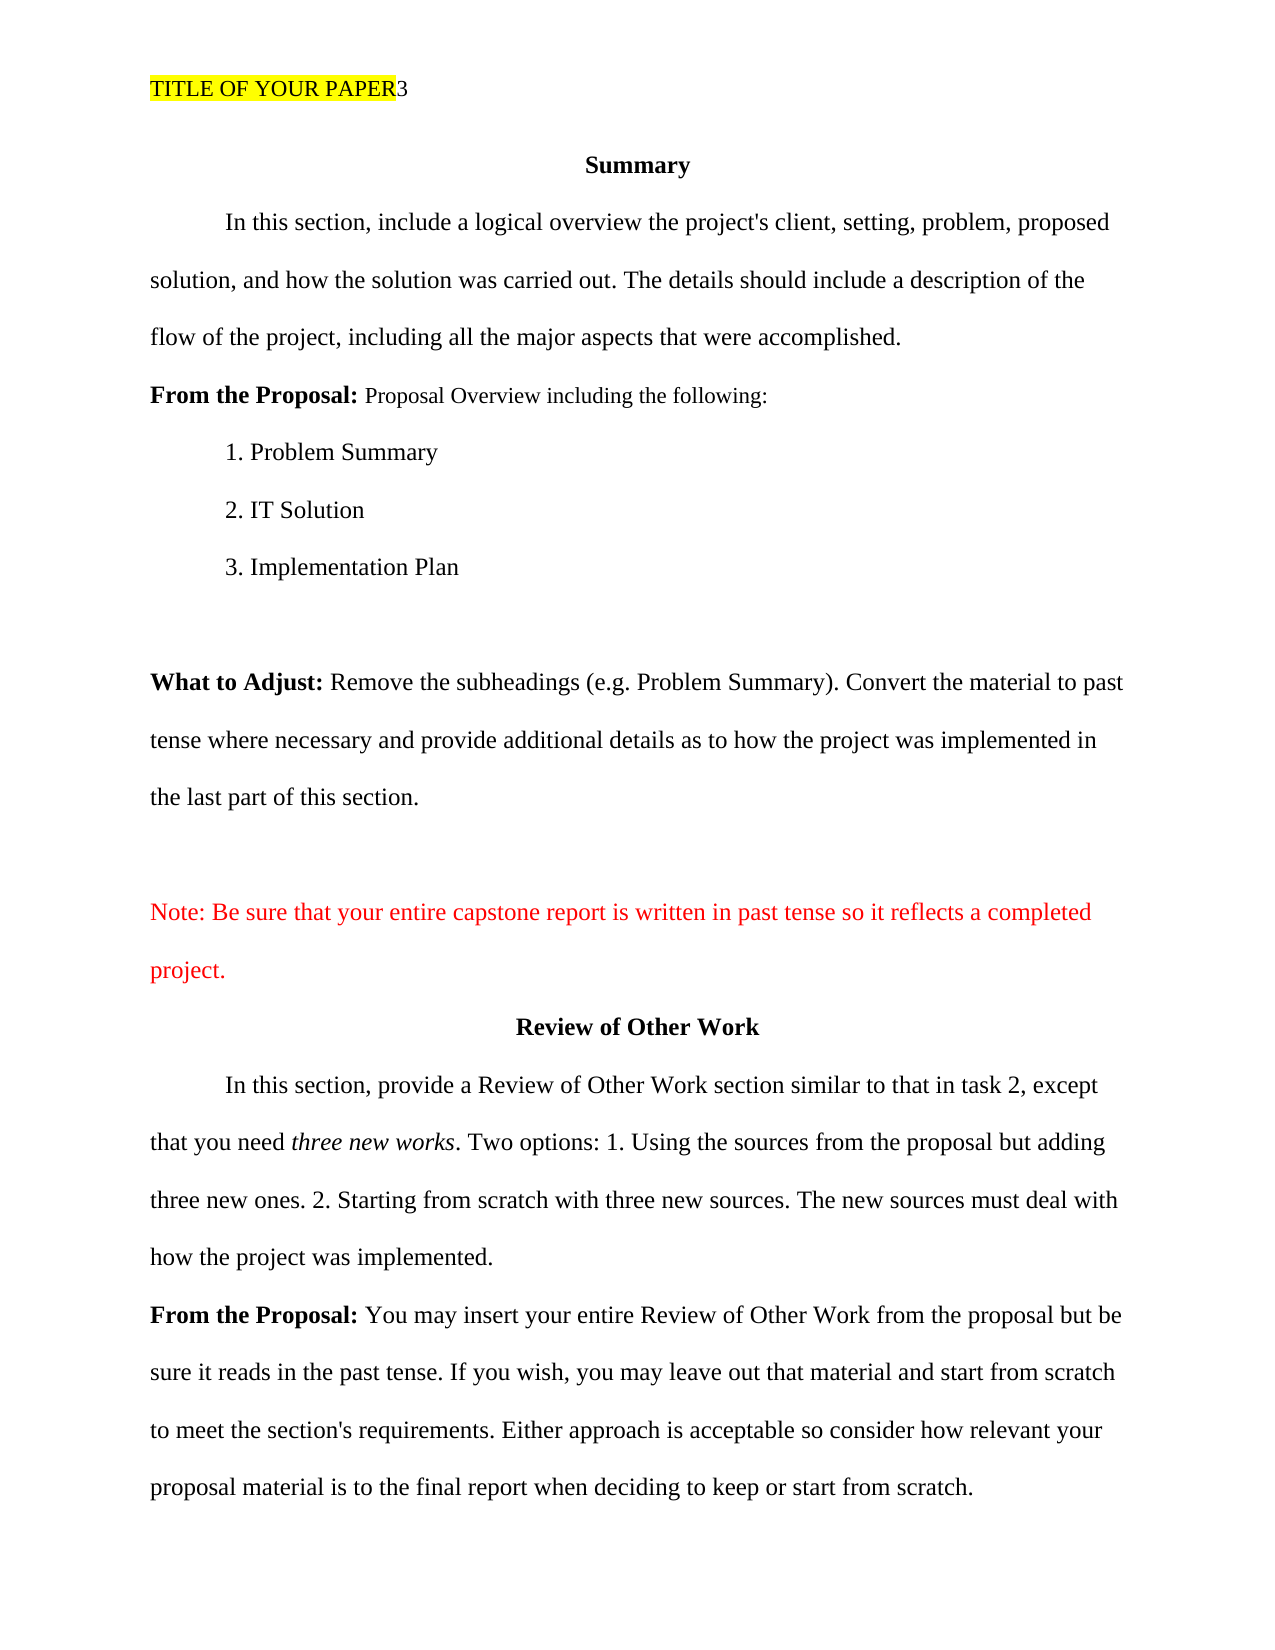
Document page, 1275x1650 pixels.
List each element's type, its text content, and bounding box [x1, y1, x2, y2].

text In this section, include a logical overview the project's client, setting, problem, proposed solution, and how the solution was carried out. The details should include a description of the flow of the project, including all the major aspects that were accomplished. [150, 207, 1125, 351]
text From the Proposal: Proposal Overview including the following: [150, 380, 1125, 409]
text 3. Implementation Plan [150, 552, 1125, 581]
text What to Adjust: Remove the subheadings (e.g. Problem Summary). Convert the material to past tense where necessary and provide additional details as to how the project was implemented in the last part of this section. [150, 667, 1125, 811]
text 1. Problem Summary [150, 437, 1125, 466]
subtitle Summary [150, 150, 1125, 179]
text Note: Be sure that your entire capstone report is written in past tense so it reflects a completed project. [150, 897, 1125, 984]
text From the Proposal: You may insert your entire Review of Other Work from the proposal but be sure it reads in the past tense. If you wish, you may leave out that material and start from scratch to meet the section's requirements. Either approach is acceptable so consider how relevant your proposal material is to the final report when deciding to keep or start from scratch. [150, 1300, 1125, 1501]
subtitle Review of Other Work [150, 1012, 1125, 1041]
text In this section, provide a Review of Other Work section similar to that in task 2, except that you need three new works. Two options: 1. Using the sources from the proposal but adding three new ones. 2. Starting from scratch with three new sources. The new sources must deal with how the project was implemented. [150, 1070, 1125, 1271]
text 2. IT Solution [150, 495, 1125, 524]
